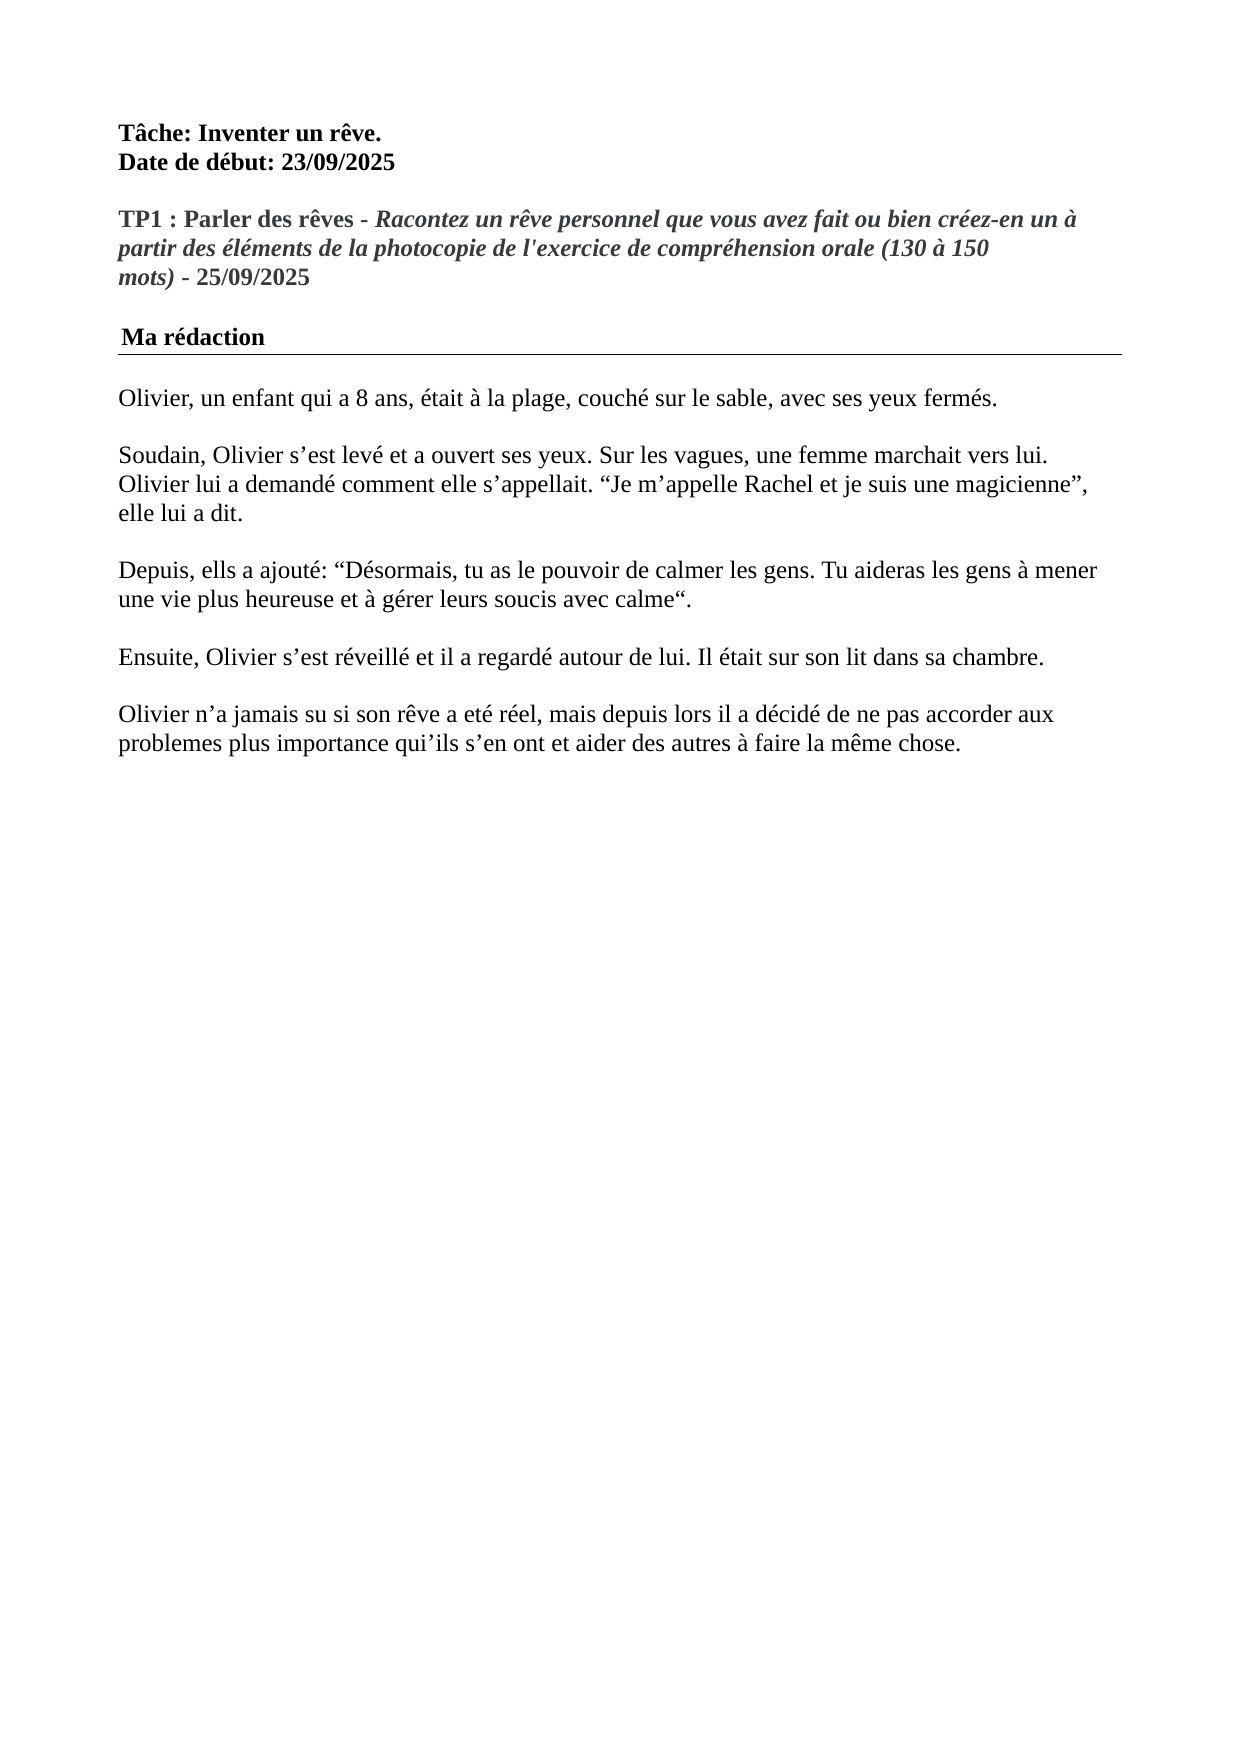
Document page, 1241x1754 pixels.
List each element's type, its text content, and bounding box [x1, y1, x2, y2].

text Ma rédaction [118, 319, 1122, 354]
text Tâche: Inventer un rêve. [118, 118, 1122, 147]
text Date de début: 23/09/2025 [118, 147, 1122, 176]
text TP1 : Parler des rêves - Racontez un rêve personnel que vous avez fait ou bien créez-en un à partir des éléments de la photocopie de l'exercice de compréhension orale (130 à 150 mots) - 25/09/2025 [118, 204, 1122, 291]
text Olivier n’a jamais su si son rêve a eté réel, mais depuis lors il a décidé de ne pas accorder aux problemes plus importance qui’ils s’en ont et aider des autres à faire la même chose. [118, 699, 1122, 757]
text Ensuite, Olivier s’est réveillé et il a regardé autour de lui. Il était sur son lit dans sa chambre. [118, 642, 1122, 670]
text Depuis, ells a ajouté: “Désormais, tu as le pouvoir de calmer les gens. Tu aideras les gens à mener une vie plus heureuse et à gérer leurs soucis avec calme“. [118, 555, 1122, 613]
text Olivier, un enfant qui a 8 ans, était à la plage, couché sur le sable, avec ses yeux fermés. [118, 383, 1122, 412]
text Soudain, Olivier s’est levé et a ouvert ses yeux. Sur les vagues, une femme marchait vers lui. Olivier lui a demandé comment elle s’appellait. “Je m’appelle Rachel et je suis une magicienne”, elle lui a dit. [118, 440, 1122, 527]
